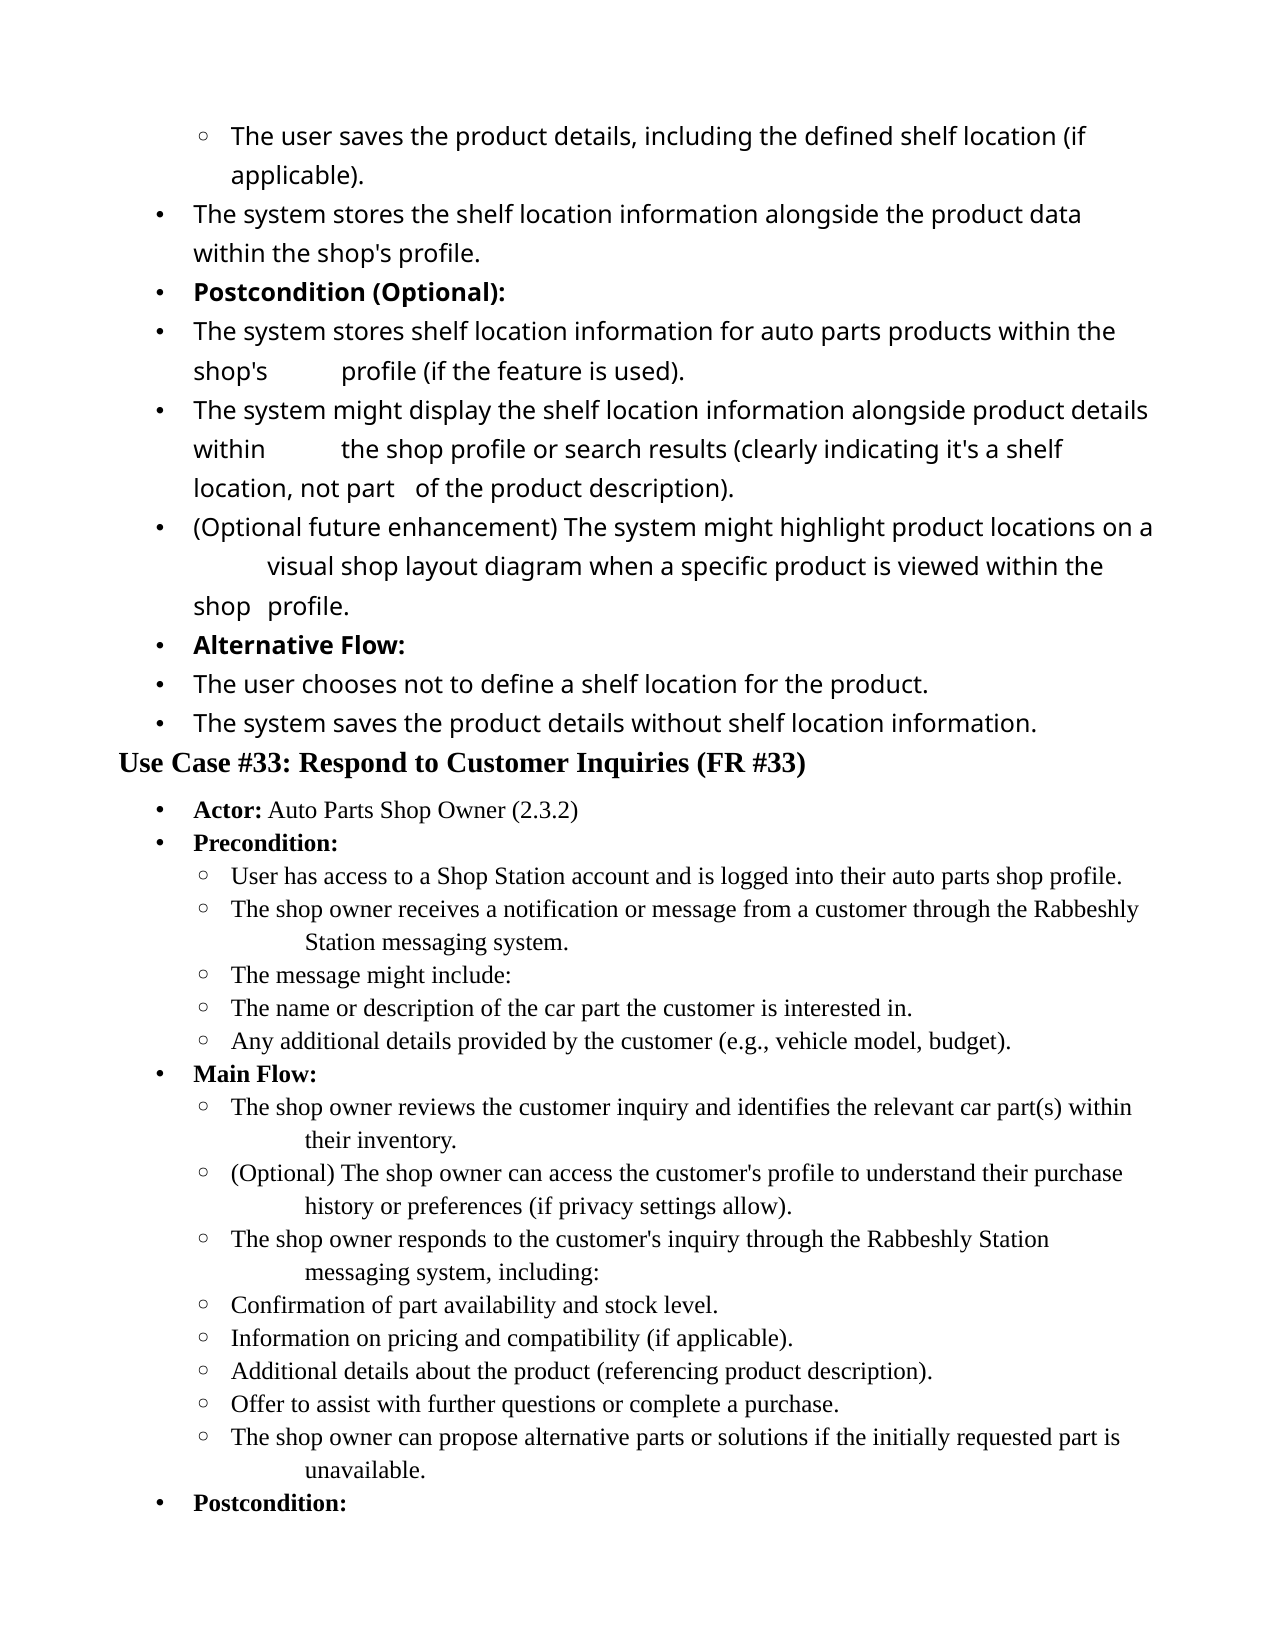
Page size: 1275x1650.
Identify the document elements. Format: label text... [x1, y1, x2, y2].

list Actor: Auto Parts Shop Owner (2.3.2) [156, 795, 1157, 824]
list (Optional) The shop owner can access the customer's profile to understand their purchase history or preferences (if privacy settings allow). [193, 1158, 1157, 1220]
list The user saves the product details, including the defined shelf location (if applicable). [193, 118, 1157, 191]
list Additional details about the product (referencing product description). [193, 1356, 1157, 1385]
list The name or description of the car part the customer is interested in. [193, 993, 1157, 1022]
list The message might include: [193, 960, 1157, 989]
list (Optional future enhancement) The system might highlight product locations on a visual shop layout diagram when a specific product is viewed within the shop profile. [156, 510, 1157, 622]
list Postcondition (Optional): [156, 275, 1157, 309]
list Confirmation of part availability and stock level. [193, 1290, 1157, 1319]
list The shop owner can propose alternative parts or solutions if the initially requested part is unavailable. [193, 1422, 1157, 1484]
list The system stores the shelf location information alongside the product data within the shop's profile. [156, 196, 1157, 270]
list Any additional details provided by the customer (e.g., vehicle model, budget). [193, 1026, 1157, 1055]
subtitle Use Case #33: Respond to Customer Inquiries (FR #33) [118, 745, 1157, 778]
list The system saves the product details without shelf location information. [156, 706, 1157, 740]
list Alternative Flow: [156, 627, 1157, 661]
list The shop owner receives a notification or message from a customer through the Rabbeshly Station messaging system. [193, 894, 1157, 956]
list User has access to a Shop Station account and is logged into their auto parts shop profile. [193, 861, 1157, 890]
list The system might display the shelf location information alongside product details within the shop profile or search results (clearly indicating it's a shelf location, not part of the product description). [156, 392, 1157, 505]
list Postcondition: [156, 1488, 1157, 1517]
list The shop owner reviews the customer inquiry and identifies the relevant car part(s) within their inventory. [193, 1092, 1157, 1154]
list Precondition: [156, 828, 1157, 857]
list The user chooses not to define a shelf location for the product. [156, 666, 1157, 701]
list The shop owner responds to the customer's inquiry through the Rabbeshly Station messaging system, including: [193, 1224, 1157, 1286]
list Offer to assist with further questions or complete a purchase. [193, 1389, 1157, 1418]
list Main Flow: [156, 1059, 1157, 1088]
list The system stores shelf location information for auto parts products within the shop's profile (if the feature is used). [156, 314, 1157, 387]
list Information on pricing and compatibility (if applicable). [193, 1323, 1157, 1352]
